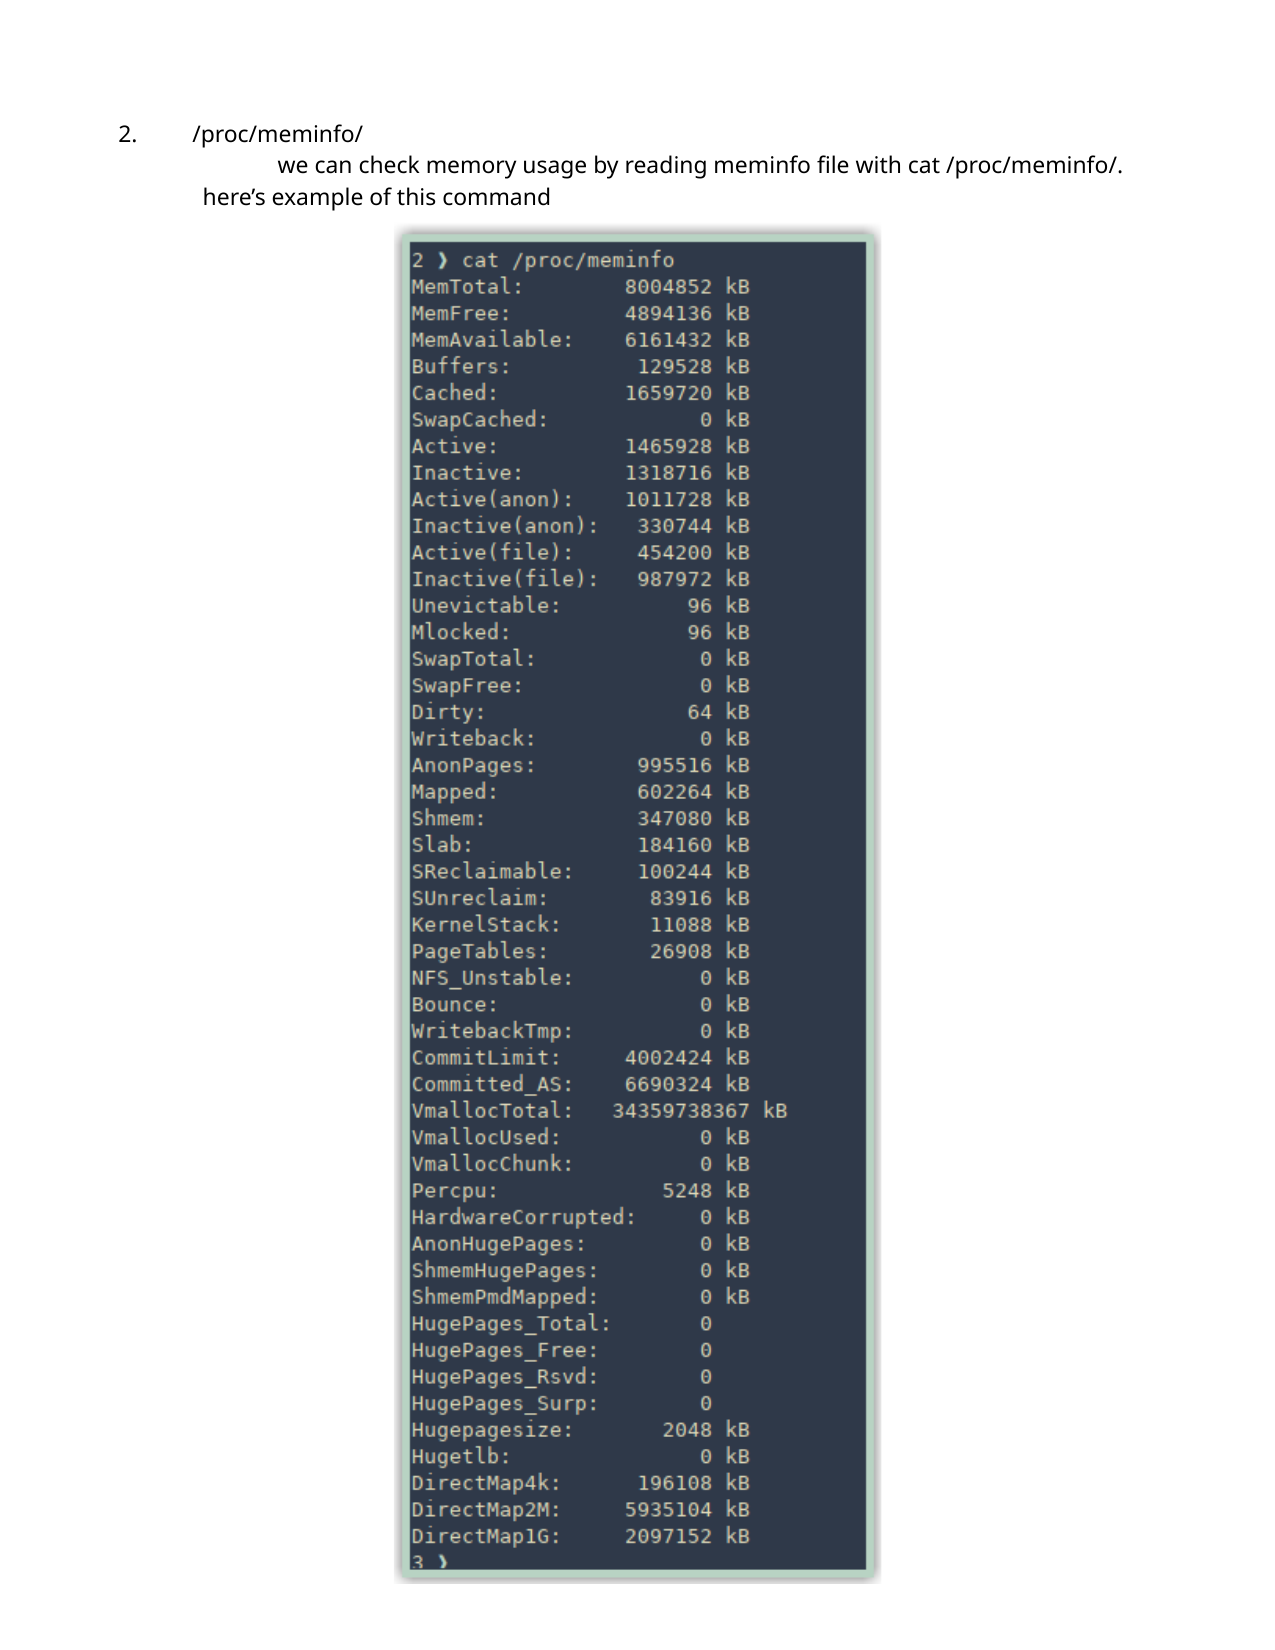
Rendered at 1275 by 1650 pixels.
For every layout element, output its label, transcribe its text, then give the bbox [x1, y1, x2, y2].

text 2. /proc/meminfo/ [118, 118, 1157, 149]
text here’s example of this command [202, 181, 1157, 212]
picture [393, 211, 882, 1584]
text we can check memory usage by reading meminfo file with cat /proc/meminfo/. [202, 149, 1157, 181]
